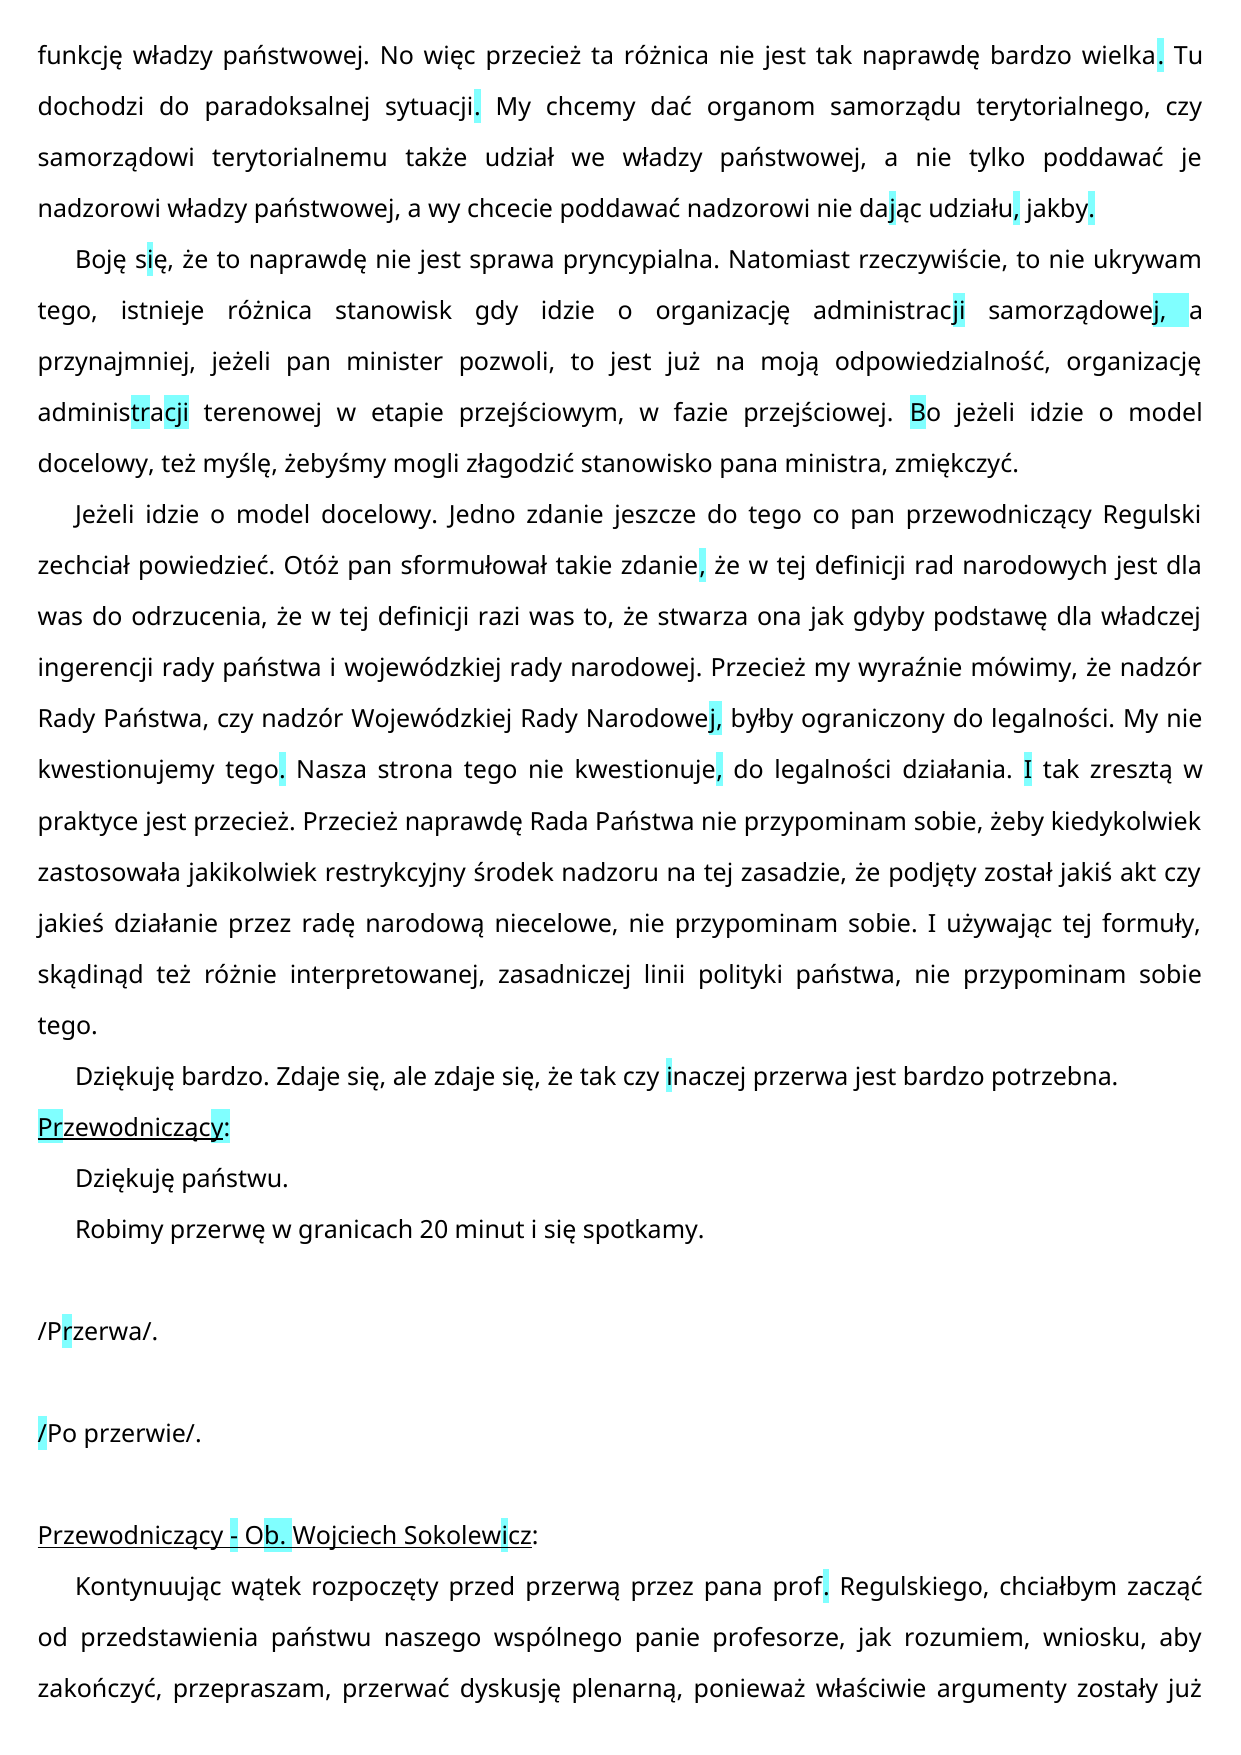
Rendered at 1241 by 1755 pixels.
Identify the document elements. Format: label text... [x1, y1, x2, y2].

text Boję się, że to naprawdę nie jest sprawa pryncypialna. Natomiast rzeczywiście, to nie ukrywam tego, istnieje różnica stanowisk gdy idzie o organizację administracji samorządowej, a przynajmniej, jeżeli pan minister pozwoli, to jest już na moją odpowiedzialność, organizację administracji terenowej w etapie przejściowym, w fazie przejściowej. Bo jeżeli idzie o model docelowy, też myślę, żebyśmy mogli złagodzić stanowisko pana ministra, zmiękczyć. [37, 242, 1203, 480]
text funkcję władzy państwowej. No więc przecież ta różnica nie jest tak naprawdę bardzo wielka. Tu dochodzi do paradoksalnej sytuacji. My chcemy dać organom samorządu terytorialnego, czy samorządowi terytorialnemu także udział we władzy państwowej, a nie tylko poddawać je nadzorowi władzy państwowej, a wy chcecie poddawać nadzorowi nie dając udziału, jakby. [37, 37, 1203, 225]
text Kontynuując wątek rozpoczęty przed przerwą przez pana prof. Regulskiego, chciałbym zacząć od przedstawienia państwu naszego wspólnego panie profesorze, jak rozumiem, wniosku, aby zakończyć, przepraszam, przerwać dyskusję plenarną, ponieważ właściwie argumenty zostały już [37, 1569, 1203, 1705]
text Jeżeli idzie o model docelowy. Jedno zdanie jeszcze do tego co pan przewodniczący Regulski zechciał powiedzieć. Otóż pan sformułował takie zdanie, że w tej definicji rad narodowych jest dla was do odrzucenia, że w tej definicji razi was to, że stwarza ona jak gdyby podstawę dla władczej ingerencji rady państwa i wojewódzkiej rady narodowej. Przecież my wyraźnie mówimy, że nadzór Rady Państwa, czy nadzór Wojewódzkiej Rady Narodowej, byłby ograniczony do legalności. My nie kwestionujemy tego. Nasza strona tego nie kwestionuje, do legalności działania. I tak zresztą w praktyce jest przecież. Przecież naprawdę Rada Państwa nie przypominam sobie, żeby kiedykolwiek zastosowała jakikolwiek restrykcyjny środek nadzoru na tej zasadzie, że podjęty został jakiś akt czy jakieś działanie przez radę narodową niecelowe, nie przypominam sobie. I używając tej formuły, skądinąd też różnie interpretowanej, zasadniczej linii polityki państwa, nie przypominam sobie tego. [37, 497, 1203, 1041]
text Dziękuję bardzo. Zdaje się, ale zdaje się, że tak czy inaczej przerwa jest bardzo potrzebna. [37, 1058, 1203, 1092]
text /Przerwa/. [37, 1313, 1203, 1348]
text Przewodniczący - Ob. Wojciech Sokolewicz: [37, 1518, 1203, 1552]
text Przewodniczący: [37, 1109, 1203, 1143]
text Dziękuję państwu. [37, 1160, 1203, 1194]
text /Po przerwie/. [37, 1416, 1203, 1450]
text Robimy przerwę w granicach 20 minut i się spotkamy. [37, 1211, 1203, 1246]
